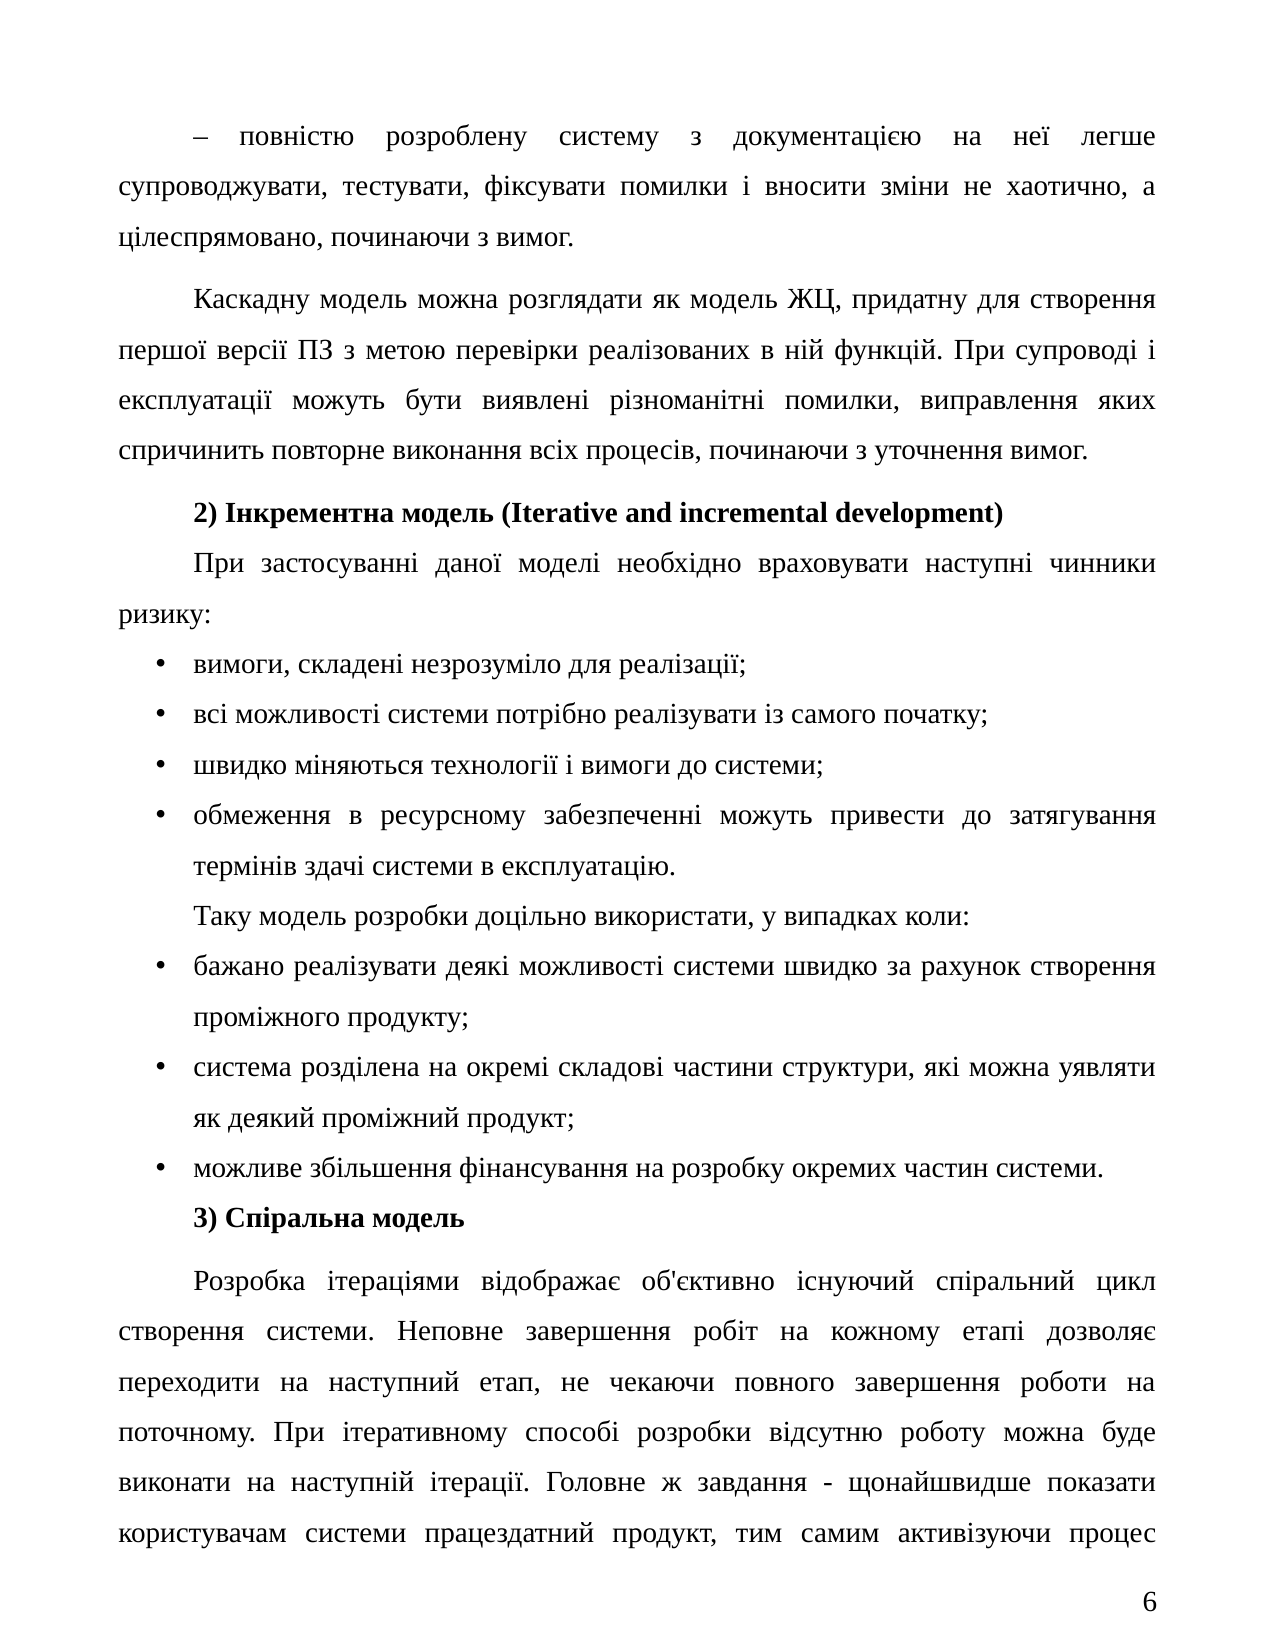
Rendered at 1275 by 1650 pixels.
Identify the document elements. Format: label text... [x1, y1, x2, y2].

text Таку модель розробки доцільно використати, у випадках коли: [118, 898, 1157, 932]
text Каскадну модель можна розглядати як модель ЖЦ, придатну для створення першої версії ПЗ з метою перевірки реалізованих в ній функцій. При супроводі і експлуатації можуть бути виявлені різноманітні помилки, виправлення яких спричинить повторне виконання всіх процесів, починаючи з уточнення вимог. [118, 282, 1157, 466]
text Розробка ітераціями відображає об'єктивно існуючий спіральний цикл створення системи. Неповне завершення робіт на кожному етапі дозволяє переходити на наступний етап, не чекаючи повного завершення роботи на поточному. При ітеративному способі розробки відсутню роботу можна буде виконати на наступній ітерації. Головне ж завдання - щонайшвидше показати користувачам системи працездатний продукт, тим самим активізуючи процес [118, 1263, 1157, 1548]
text 2) Інкрементна модель (Iterative and incremental development) [118, 495, 1157, 529]
list швидко міняються технології і вимоги до системи; [156, 747, 1157, 781]
list всі можливості системи потрібно реалізувати із самого початку; [156, 697, 1157, 730]
text – повністю розроблену систему з документацією на неї легше супроводжувати, тестувати, фіксувати помилки і вносити зміни не хаотично, а цілеспрямовано, починаючи з вимог. [118, 118, 1157, 252]
list вимоги, складені незрозуміло для реалізації; [156, 646, 1157, 680]
list система розділена на окремі складові частини структури, які можна уявляти як деякий проміжний продукт; [156, 1049, 1157, 1133]
list можливе збільшення фінансування на розробку окремих частин системи. [156, 1150, 1157, 1184]
text При застосуванні даної моделі необхідно враховувати наступні чинники ризику: [118, 546, 1157, 629]
list обмеження в ресурсному забезпеченні можуть привести до затягування термінів здачі системи в експлуатацію. [156, 797, 1157, 881]
text 3) Спіральна модель [118, 1200, 1157, 1234]
list бажано реалізувати деякі можливості системи швидко за рахунок створення проміжного продукту; [156, 948, 1157, 1032]
